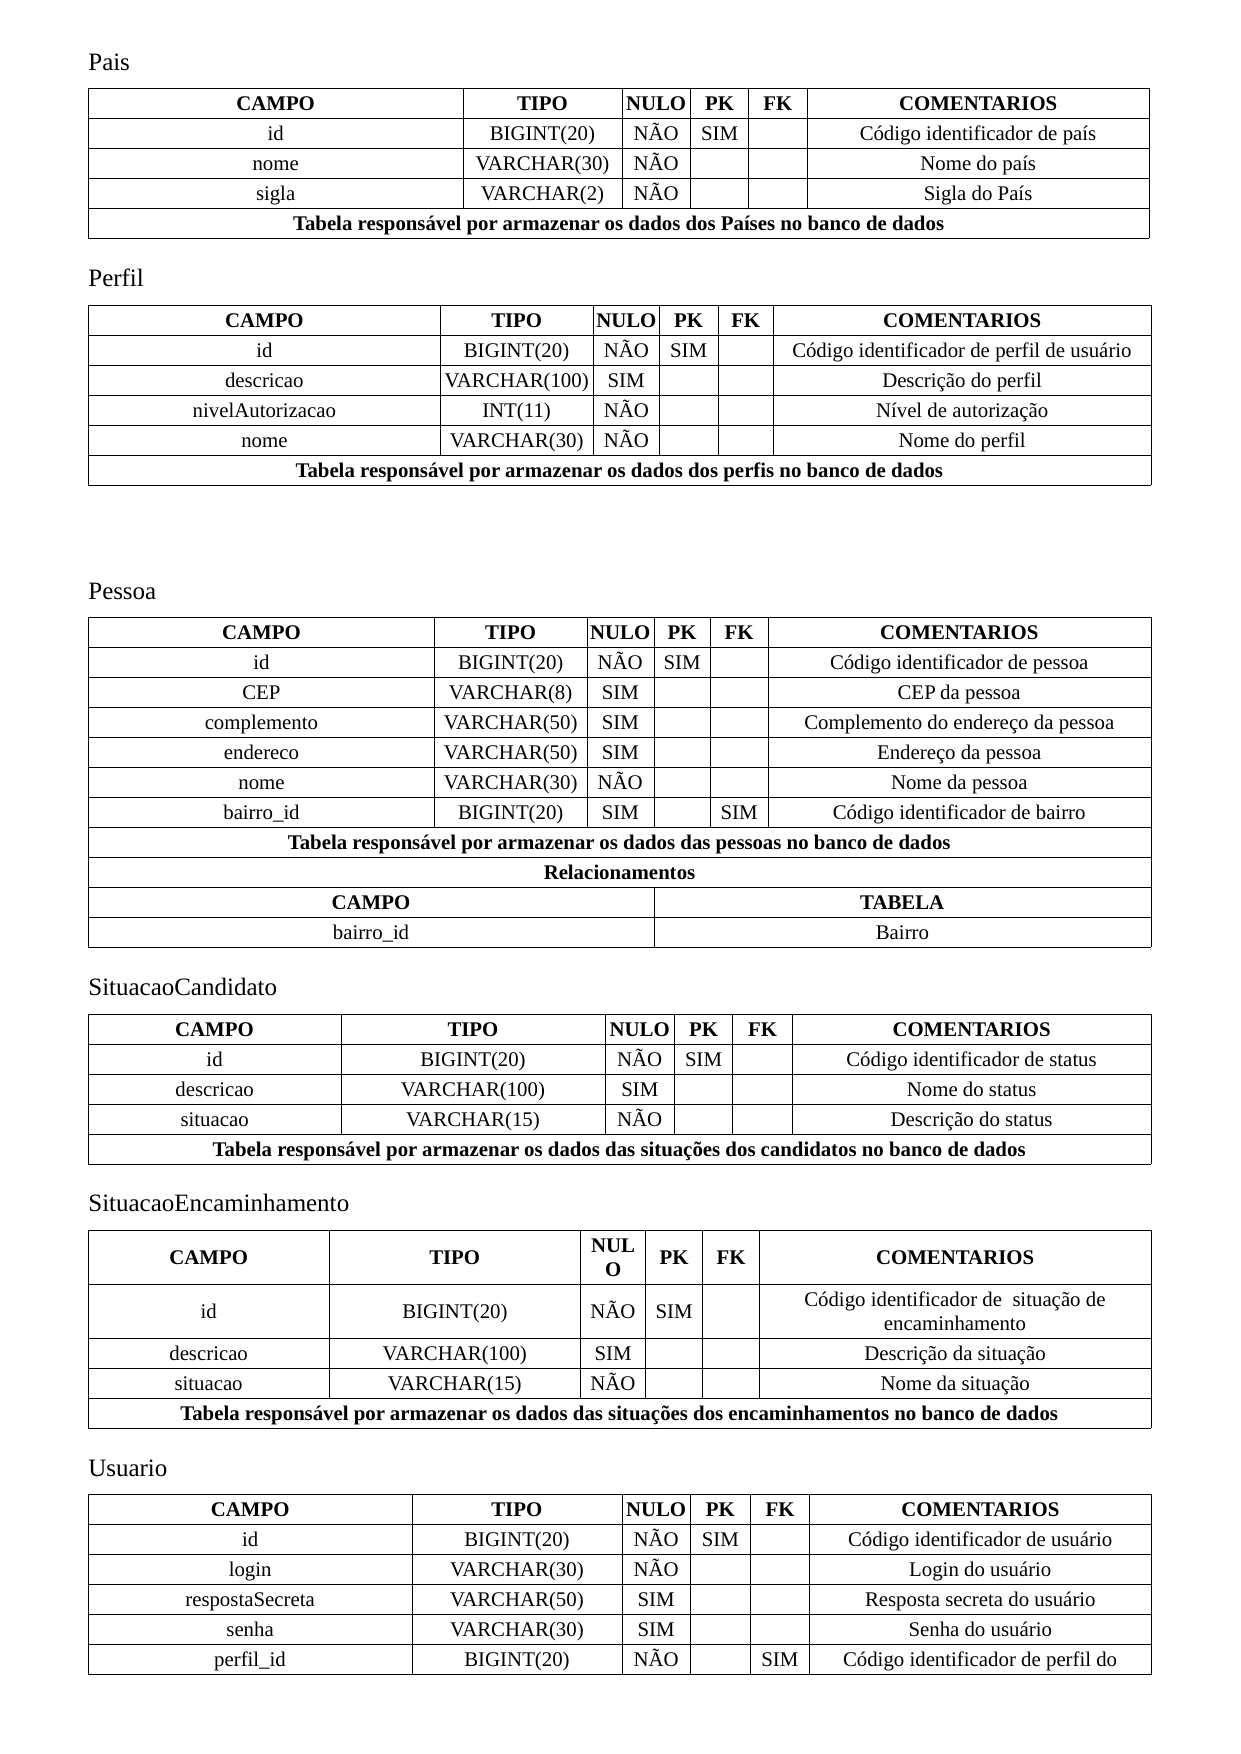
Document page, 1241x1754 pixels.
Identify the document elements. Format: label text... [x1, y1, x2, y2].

table_cell endereco [89, 738, 434, 767]
table_cell NÃO [588, 648, 654, 677]
table_cell Descrição da situação [760, 1339, 1151, 1368]
table_cell Nome do status [793, 1075, 1151, 1103]
table_cell NÃO [623, 1645, 690, 1674]
table_cell SIM [646, 1285, 702, 1338]
table_cell descricao [89, 366, 440, 394]
table_header NULO [606, 1015, 674, 1043]
table_header FK [749, 89, 807, 118]
table_cell Descrição do perfil [774, 366, 1151, 394]
table_cell [691, 1555, 750, 1584]
table_cell [719, 366, 773, 394]
table_cell [655, 738, 710, 767]
table_cell Complemento do endereço da pessoa [769, 708, 1151, 737]
subtitle SituacaoCandidato [0, 972, 1152, 1001]
table_cell Código identificador de status [793, 1045, 1151, 1073]
table_header COMENTARIOS [808, 89, 1149, 118]
table_cell nivelAutorizacao [89, 396, 440, 424]
table_cell NÃO [623, 1525, 690, 1554]
table_cell [691, 1645, 750, 1674]
table_cell [711, 678, 768, 707]
table_cell [751, 1615, 809, 1644]
table_cell situacao [89, 1369, 329, 1398]
table_cell NÃO [623, 119, 690, 148]
table_cell VARCHAR(30) [413, 1555, 622, 1584]
table_header TIPO [435, 618, 587, 647]
table_cell SIM [588, 738, 654, 767]
subtitle Usuario [0, 1453, 1152, 1482]
table_cell [703, 1369, 759, 1398]
table_header FK [703, 1231, 759, 1284]
table_cell NÃO [581, 1285, 645, 1338]
table_cell INT(11) [441, 396, 593, 424]
table_header CAMPO [89, 1495, 412, 1524]
table_cell VARCHAR(30) [413, 1615, 622, 1644]
table_header FK [711, 618, 768, 647]
table_cell [711, 768, 768, 797]
table_cell CEP da pessoa [769, 678, 1151, 707]
table_cell [711, 648, 768, 677]
table_cell [703, 1339, 759, 1368]
table_cell SIM [711, 798, 768, 827]
table_header CAMPO [89, 306, 440, 334]
table_header COMENTARIOS [769, 618, 1151, 647]
table_cell [691, 179, 748, 208]
table_header CAMPO [89, 89, 463, 118]
table_cell id [89, 1045, 341, 1073]
table_cell VARCHAR(100) [342, 1075, 605, 1103]
table_cell Nome da situação [760, 1369, 1151, 1398]
table_header TIPO [441, 306, 593, 334]
table_cell NÃO [623, 149, 690, 178]
table_cell [733, 1075, 792, 1103]
table_cell Resposta secreta do usuário [810, 1585, 1151, 1614]
table_cell Nome do país [808, 149, 1149, 178]
table_cell BIGINT(20) [464, 119, 622, 148]
table_cell VARCHAR(50) [435, 708, 587, 737]
table_cell Tabela responsável por armazenar os dados dos perfis no banco de dados [89, 456, 1151, 484]
table_cell Sigla do País [808, 179, 1149, 208]
table_cell id [89, 1525, 412, 1554]
table_header TIPO [342, 1015, 605, 1043]
subtitle SituacaoEncaminhamento [0, 1188, 1152, 1217]
table_cell SIM [655, 648, 710, 677]
table_cell [646, 1339, 702, 1368]
table_cell VARCHAR(100) [441, 366, 593, 394]
table_cell [711, 708, 768, 737]
table_cell NÃO [606, 1105, 674, 1133]
table_cell nome [89, 426, 440, 454]
table_cell Bairro [655, 918, 1151, 947]
table_cell Nível de autorização [774, 396, 1151, 424]
table_header CAMPO [89, 1015, 341, 1043]
table_header PK [675, 1015, 732, 1043]
table_cell BIGINT(20) [441, 336, 593, 364]
table_cell VARCHAR(15) [342, 1105, 605, 1133]
table_cell descricao [89, 1075, 341, 1103]
table_cell [749, 149, 807, 178]
table_cell NÃO [594, 426, 659, 454]
table_cell BIGINT(20) [342, 1045, 605, 1073]
table_cell NÃO [623, 1555, 690, 1584]
table_cell [655, 678, 710, 707]
table_cell respostaSecreta [89, 1585, 412, 1614]
table_cell [691, 1585, 750, 1614]
table_cell VARCHAR(30) [464, 149, 622, 178]
table_header CAMPO [89, 1231, 329, 1284]
table_cell Código identificador de pessoa [769, 648, 1151, 677]
table_cell Código identificador de usuário [810, 1525, 1151, 1554]
table_cell [749, 119, 807, 148]
table_cell nome [89, 768, 434, 797]
table_cell Código identificador de situação de encaminhamento [760, 1285, 1151, 1338]
table_header TIPO [330, 1231, 580, 1284]
table_cell [733, 1105, 792, 1133]
table_cell [719, 426, 773, 454]
table_cell SIM [691, 1525, 750, 1554]
table_cell BIGINT(20) [435, 648, 587, 677]
table_cell [691, 149, 748, 178]
table_header PK [646, 1231, 702, 1284]
table_header COMENTARIOS [810, 1495, 1151, 1524]
table_cell [646, 1369, 702, 1398]
table_cell descricao [89, 1339, 329, 1368]
table_cell nome [89, 149, 463, 178]
table_cell id [89, 119, 463, 148]
table_cell sigla [89, 179, 463, 208]
table_cell bairro_id [89, 918, 654, 947]
table_cell id [89, 1285, 329, 1338]
table_cell complemento [89, 708, 434, 737]
table_cell Código identificador de perfil de usuário [774, 336, 1151, 364]
table_cell SIM [623, 1585, 690, 1614]
table_cell BIGINT(20) [330, 1285, 580, 1338]
table_cell [660, 396, 718, 424]
table_cell Relacionamentos [89, 858, 1151, 887]
table_cell SIM [660, 336, 718, 364]
table_cell [660, 426, 718, 454]
table_cell Tabela responsável por armazenar os dados das pessoas no banco de dados [89, 828, 1151, 857]
table_header PK [691, 1495, 750, 1524]
table_cell CEP [89, 678, 434, 707]
table_cell NÃO [594, 336, 659, 364]
table_cell NÃO [581, 1369, 645, 1398]
table_cell [751, 1525, 809, 1554]
table_cell [719, 336, 773, 364]
table_cell Endereço da pessoa [769, 738, 1151, 767]
table_cell [655, 708, 710, 737]
table_cell VARCHAR(8) [435, 678, 587, 707]
table_cell [660, 366, 718, 394]
table_cell Código identificador de perfil do [810, 1645, 1151, 1674]
table_header TIPO [464, 89, 622, 118]
table_cell [655, 798, 710, 827]
table_header NULO [623, 89, 690, 118]
table_cell VARCHAR(50) [435, 738, 587, 767]
table_cell VARCHAR(30) [435, 768, 587, 797]
table_header NULO [623, 1495, 690, 1524]
table_cell [675, 1105, 732, 1133]
table_cell VARCHAR(30) [441, 426, 593, 454]
table_cell Tabela responsável por armazenar os dados das situações dos encaminhamentos no banco de dados [89, 1399, 1151, 1428]
table_header TIPO [413, 1495, 622, 1524]
table_cell perfil_id [89, 1645, 412, 1674]
table_cell [711, 738, 768, 767]
table_cell id [89, 336, 440, 364]
table_cell Código identificador de bairro [769, 798, 1151, 827]
table_cell [675, 1075, 732, 1103]
table_cell SIM [751, 1645, 809, 1674]
table_cell NÃO [588, 768, 654, 797]
table_cell bairro_id [89, 798, 434, 827]
table_cell SIM [623, 1615, 690, 1644]
subtitle Pais [0, 47, 1152, 76]
table_cell SIM [675, 1045, 732, 1073]
table_cell SIM [588, 708, 654, 737]
table_header PK [660, 306, 718, 334]
table_header COMENTARIOS [774, 306, 1151, 334]
table_cell VARCHAR(50) [413, 1585, 622, 1614]
table_cell TABELA [655, 888, 1151, 917]
subtitle Perfil [0, 263, 1152, 292]
table_cell Descrição do status [793, 1105, 1151, 1133]
table_cell VARCHAR(100) [330, 1339, 580, 1368]
table_cell VARCHAR(2) [464, 179, 622, 208]
table_cell SIM [594, 366, 659, 394]
table_cell SIM [691, 119, 748, 148]
table_cell SIM [581, 1339, 645, 1368]
table_cell [749, 179, 807, 208]
table_header COMENTARIOS [793, 1015, 1151, 1043]
table_cell SIM [588, 678, 654, 707]
table_cell [733, 1045, 792, 1073]
table_cell NÃO [594, 396, 659, 424]
table_cell [703, 1285, 759, 1338]
table_cell id [89, 648, 434, 677]
table_cell BIGINT(20) [435, 798, 587, 827]
table_cell Código identificador de país [808, 119, 1149, 148]
table_cell Nome da pessoa [769, 768, 1151, 797]
table_cell Nome do perfil [774, 426, 1151, 454]
table_cell Tabela responsável por armazenar os dados dos Países no banco de dados [89, 209, 1149, 238]
table_cell Tabela responsável por armazenar os dados das situações dos candidatos no banco de dados [89, 1135, 1151, 1163]
table_cell CAMPO [89, 888, 654, 917]
table_cell [691, 1615, 750, 1644]
table_header NULO [594, 306, 659, 334]
table_header CAMPO [89, 618, 434, 647]
table_cell [719, 396, 773, 424]
table_cell [655, 768, 710, 797]
table_cell VARCHAR(15) [330, 1369, 580, 1398]
table_cell Login do usuário [810, 1555, 1151, 1584]
table_header PK [655, 618, 710, 647]
table_cell NÃO [623, 179, 690, 208]
table_header FK [733, 1015, 792, 1043]
table_cell login [89, 1555, 412, 1584]
table_header FK [751, 1495, 809, 1524]
table_cell SIM [606, 1075, 674, 1103]
table_header PK [691, 89, 748, 118]
table_cell situacao [89, 1105, 341, 1133]
table_cell [751, 1585, 809, 1614]
table_header FK [719, 306, 773, 334]
table_cell SIM [588, 798, 654, 827]
table_cell BIGINT(20) [413, 1525, 622, 1554]
table_cell NÃO [606, 1045, 674, 1073]
table_header NULO [588, 618, 654, 647]
table_header NULO [581, 1231, 645, 1284]
table_cell [751, 1555, 809, 1584]
table_cell Senha do usuário [810, 1615, 1151, 1644]
table_header COMENTARIOS [760, 1231, 1151, 1284]
table_cell senha [89, 1615, 412, 1644]
subtitle Pessoa [0, 576, 1152, 604]
table_cell BIGINT(20) [413, 1645, 622, 1674]
